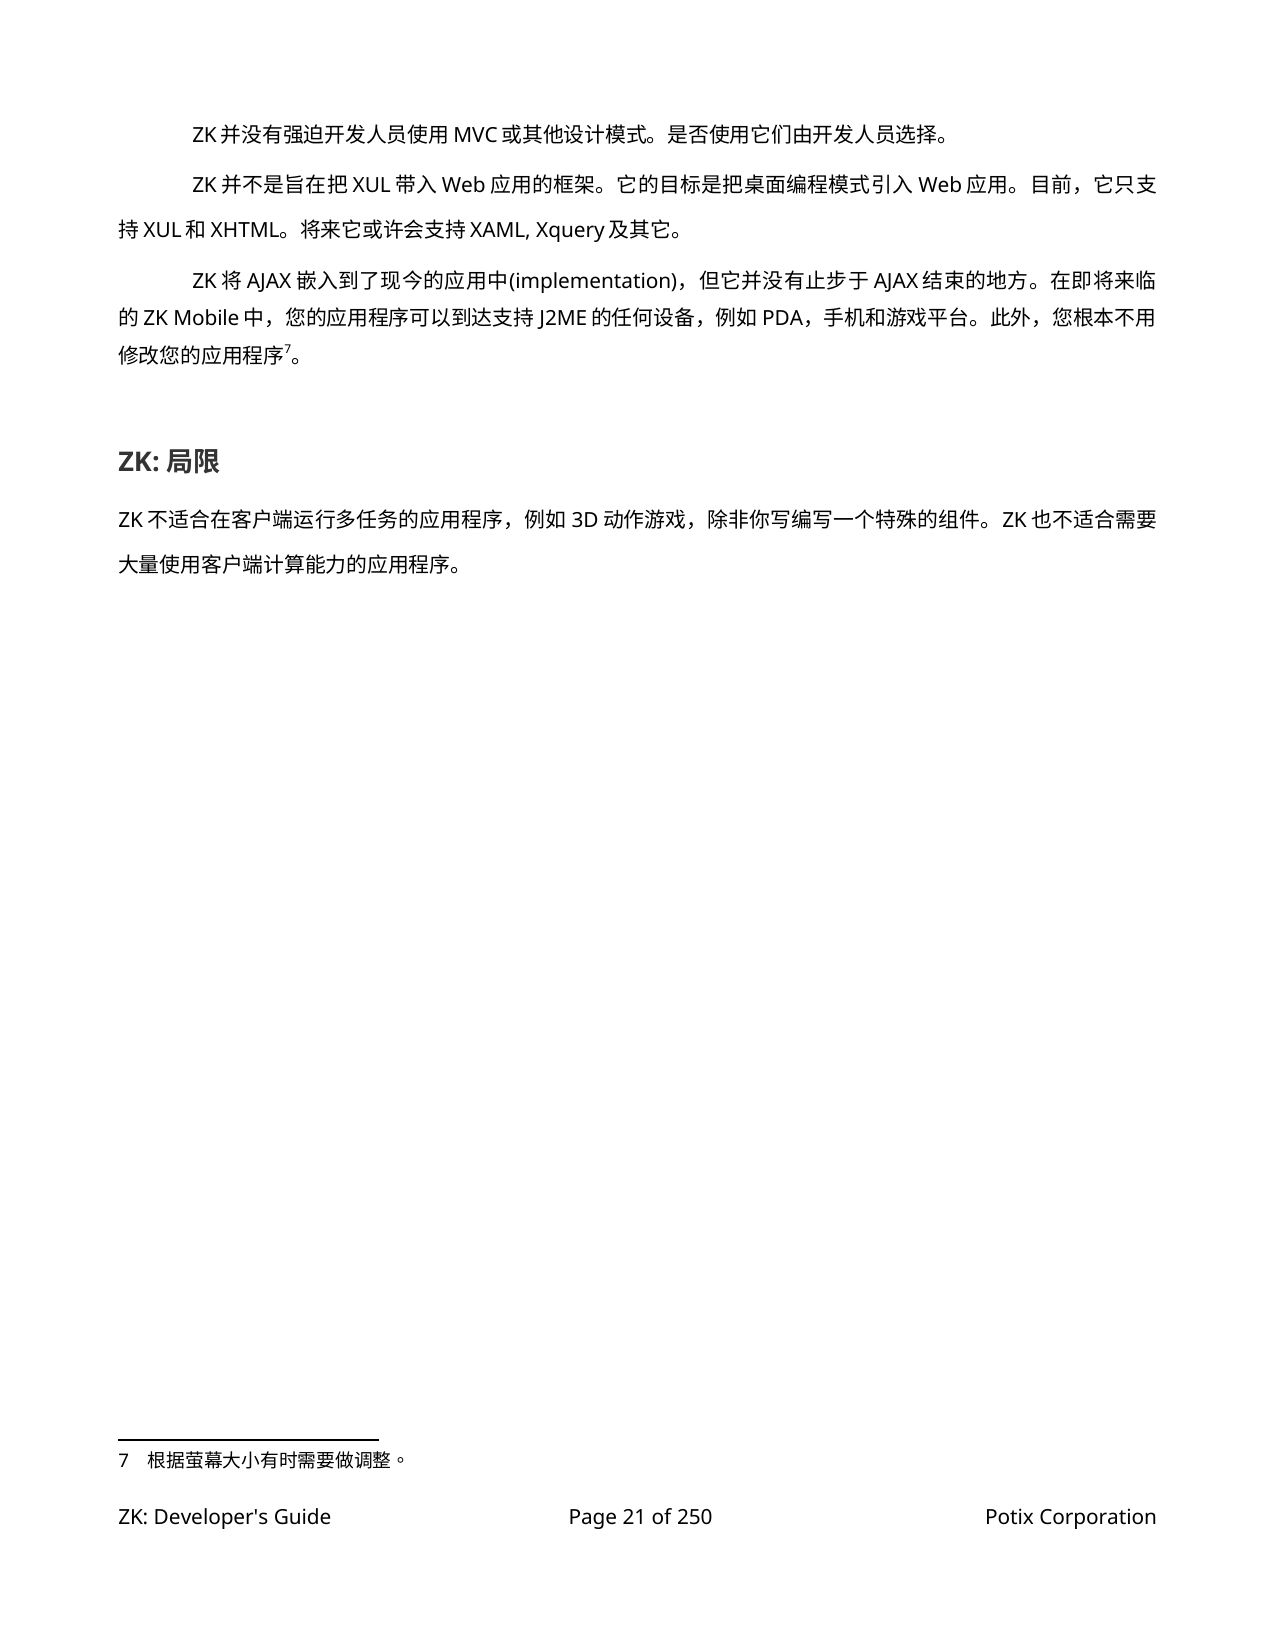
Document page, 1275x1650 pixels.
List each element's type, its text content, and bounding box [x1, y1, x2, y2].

subtitle ZK: 局限 [118, 440, 1157, 479]
text ZK并没有强迫开发人员使用MVC或其他设计模式。是否使用它们由开发人员选择。 [118, 118, 1157, 148]
text ZK不适合在客户端运行多任务的应用程序，例如3D动作游戏，除非你写编写一个特殊的组件。ZK也不适合需要大量使用客户端计算能力的应用程序。 [118, 503, 1157, 578]
text ZK并不是旨在把XUL带入Web应用的框架。它的目标是把桌面编程模式引入Web应用。目前，它只支持XUL和XHTML。将来它或许会支持XAML, Xquery及其它。 [118, 169, 1157, 244]
text ZK将AJAX嵌入到了现今的应用中(implementation)，但它并没有止步于AJAX结束的地方。在即将来临的ZK Mobile中，您的应用程序可以到达支持J2ME的任何设备，例如PDA，手机和游戏平台。此外，您根本不用修改您的应用程序。 [118, 264, 1157, 369]
text 根据萤幕大小有时需要做调整。 [118, 1446, 1157, 1473]
